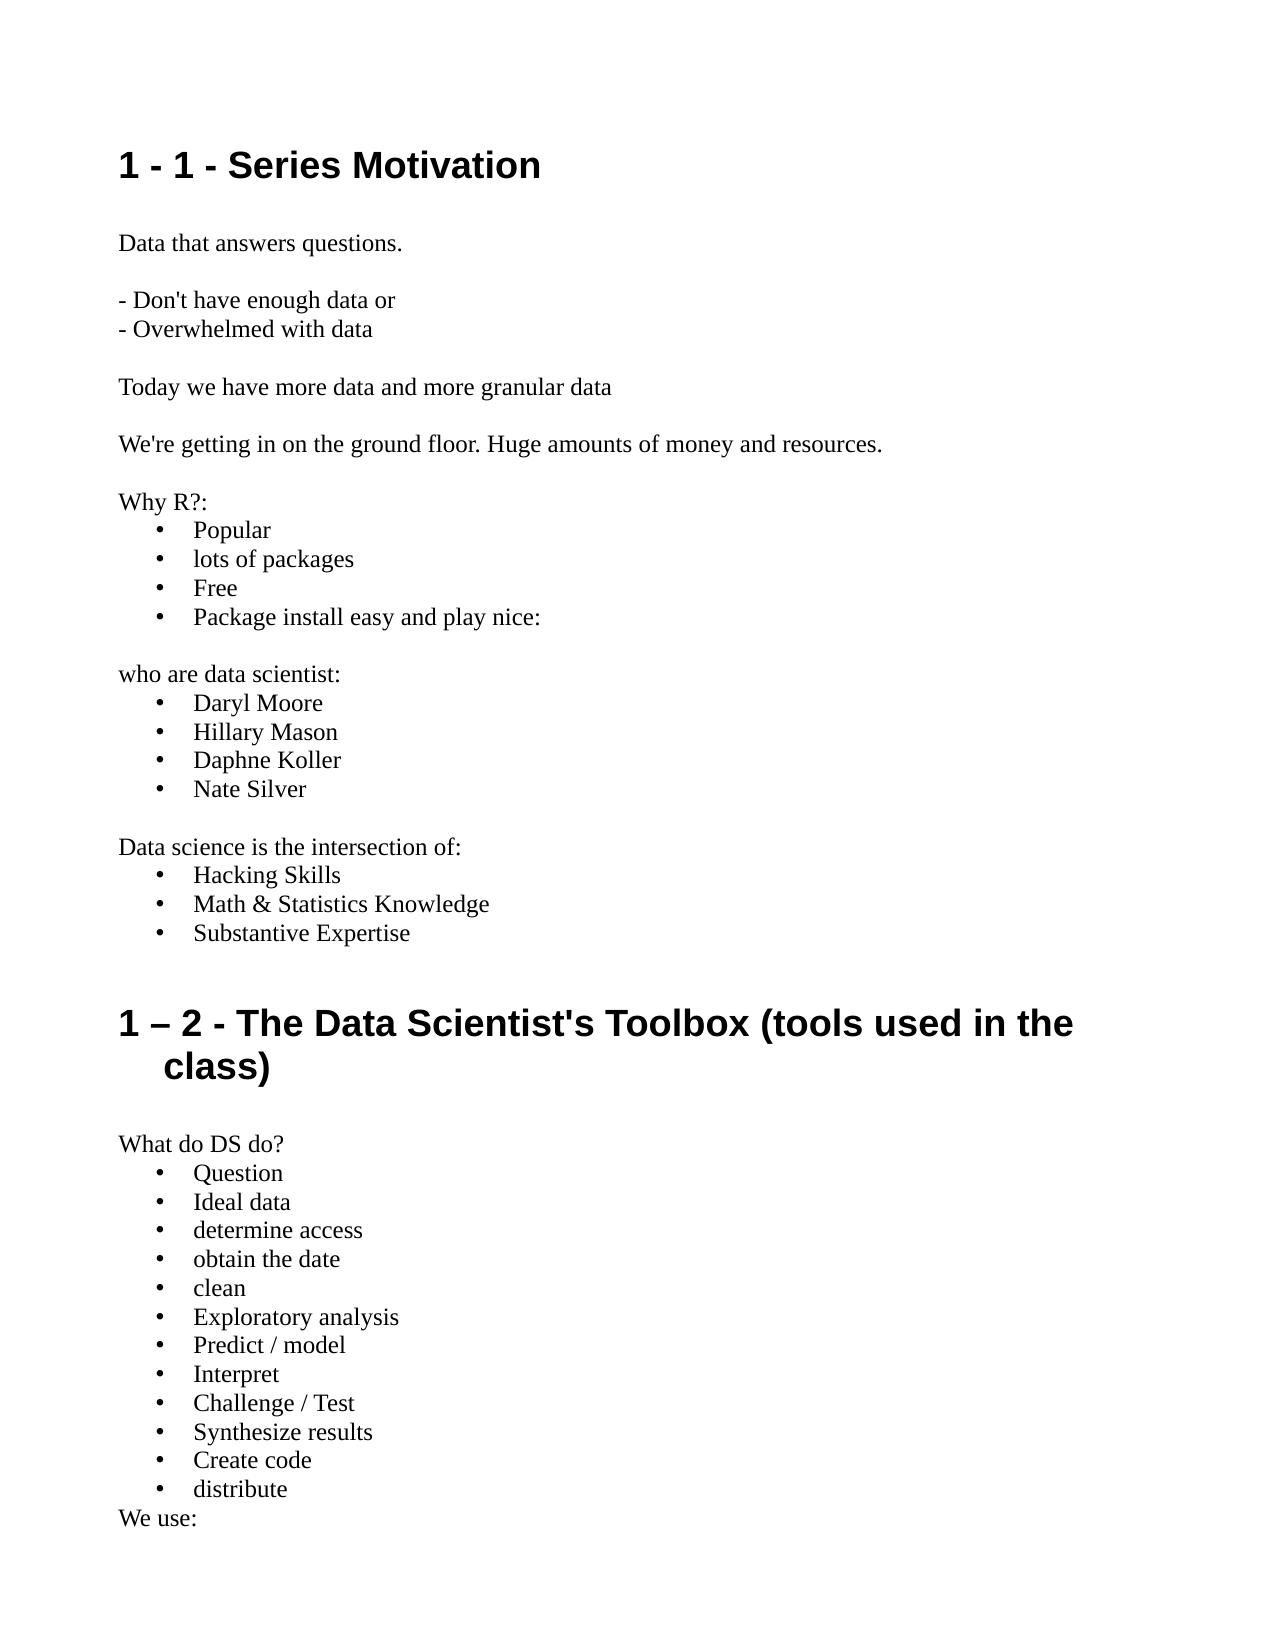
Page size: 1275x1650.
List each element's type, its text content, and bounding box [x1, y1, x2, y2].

text Data that answers questions. [118, 228, 1157, 257]
list distribute [156, 1474, 1157, 1503]
list Hacking Skills [156, 861, 1157, 889]
text We use: [118, 1503, 1157, 1532]
list determine access [156, 1215, 1157, 1244]
text Why R?: [118, 487, 1157, 516]
list Nate Silver [156, 774, 1157, 803]
text Data science is the intersection of: [118, 832, 1157, 861]
list Question [156, 1158, 1157, 1187]
subtitle 1 - 1 - Series Motivation [118, 143, 1157, 187]
list Interpret [156, 1359, 1157, 1388]
list Predict / model [156, 1330, 1157, 1359]
text Today we have more data and more granular data [118, 372, 1157, 401]
list Package install easy and play nice: [156, 602, 1157, 631]
list obtain the date [156, 1244, 1157, 1273]
list Math & Statistics Knowledge [156, 889, 1157, 918]
list Popular [156, 516, 1157, 544]
list Ideal data [156, 1187, 1157, 1215]
text who are data scientist: [118, 659, 1157, 688]
text We're getting in on the ground floor. Huge amounts of money and resources. [118, 429, 1157, 458]
list lots of packages [156, 544, 1157, 573]
text - Overwhelmed with data [118, 314, 1157, 343]
list Daryl Moore [156, 688, 1157, 717]
list Synthesize results [156, 1417, 1157, 1445]
list Substantive Expertise [156, 918, 1157, 947]
list clean [156, 1273, 1157, 1302]
text What do DS do? [118, 1129, 1157, 1158]
list Create code [156, 1445, 1157, 1474]
subtitle 1 – 2 - The Data Scientist's Toolbox (tools used in the class) [118, 1001, 1157, 1088]
list Exploratory analysis [156, 1302, 1157, 1330]
list Daphne Koller [156, 746, 1157, 774]
list Hillary Mason [156, 717, 1157, 746]
text - Don't have enough data or [118, 286, 1157, 314]
list Challenge / Test [156, 1388, 1157, 1417]
list Free [156, 573, 1157, 602]
